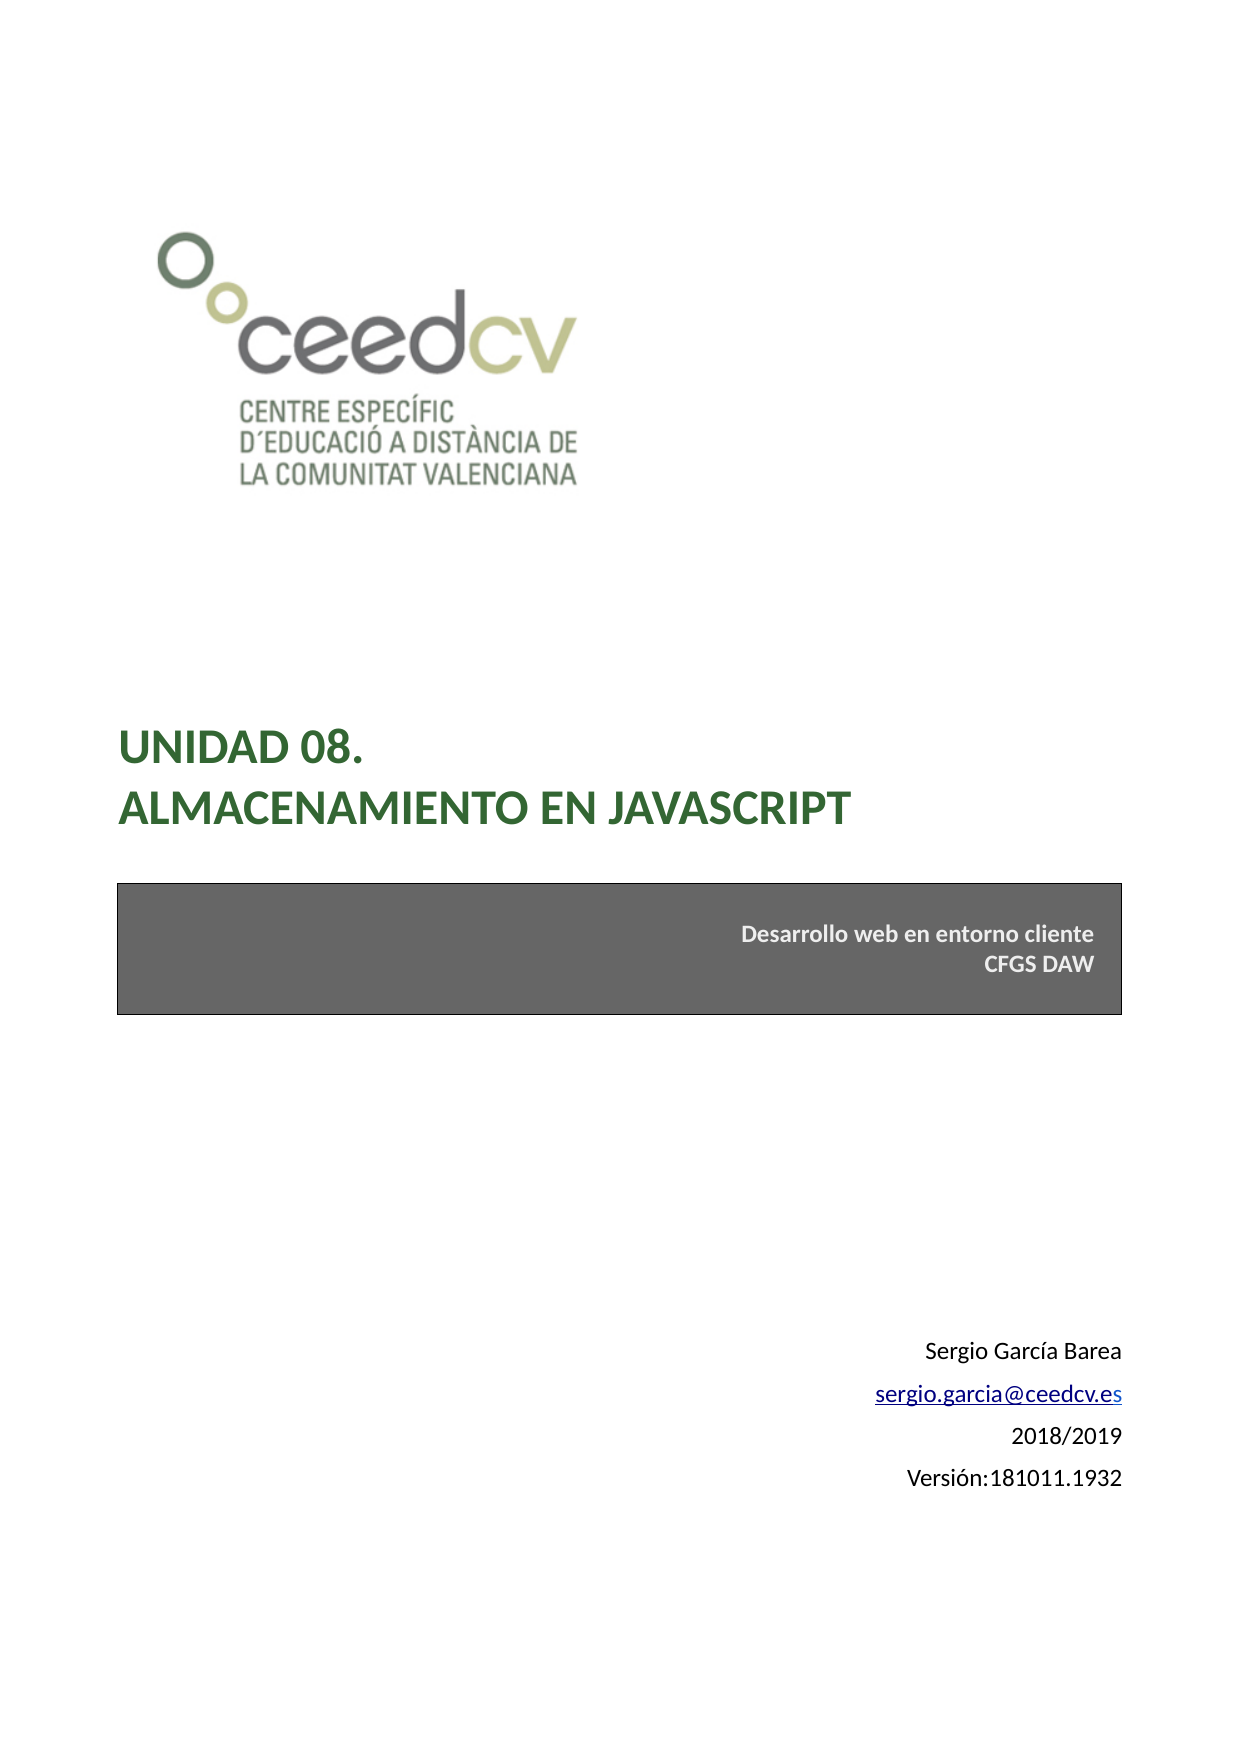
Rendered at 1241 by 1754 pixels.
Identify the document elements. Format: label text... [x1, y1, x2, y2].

text Sergio García Barea [231, 1335, 1122, 1366]
text sergio.garcia@ceedcv.es [231, 1378, 1122, 1408]
text Versión:181011.1930 [118, 1462, 1122, 1493]
picture [118, 204, 681, 514]
text CFGS DAW [121, 948, 1094, 979]
text 2018/2019 [118, 1420, 1122, 1451]
text Almacenamiento en Javascript [118, 776, 1122, 837]
text UNIDAD 08. [118, 714, 1122, 776]
text Desarrollo web en entorno cliente [121, 918, 1094, 948]
